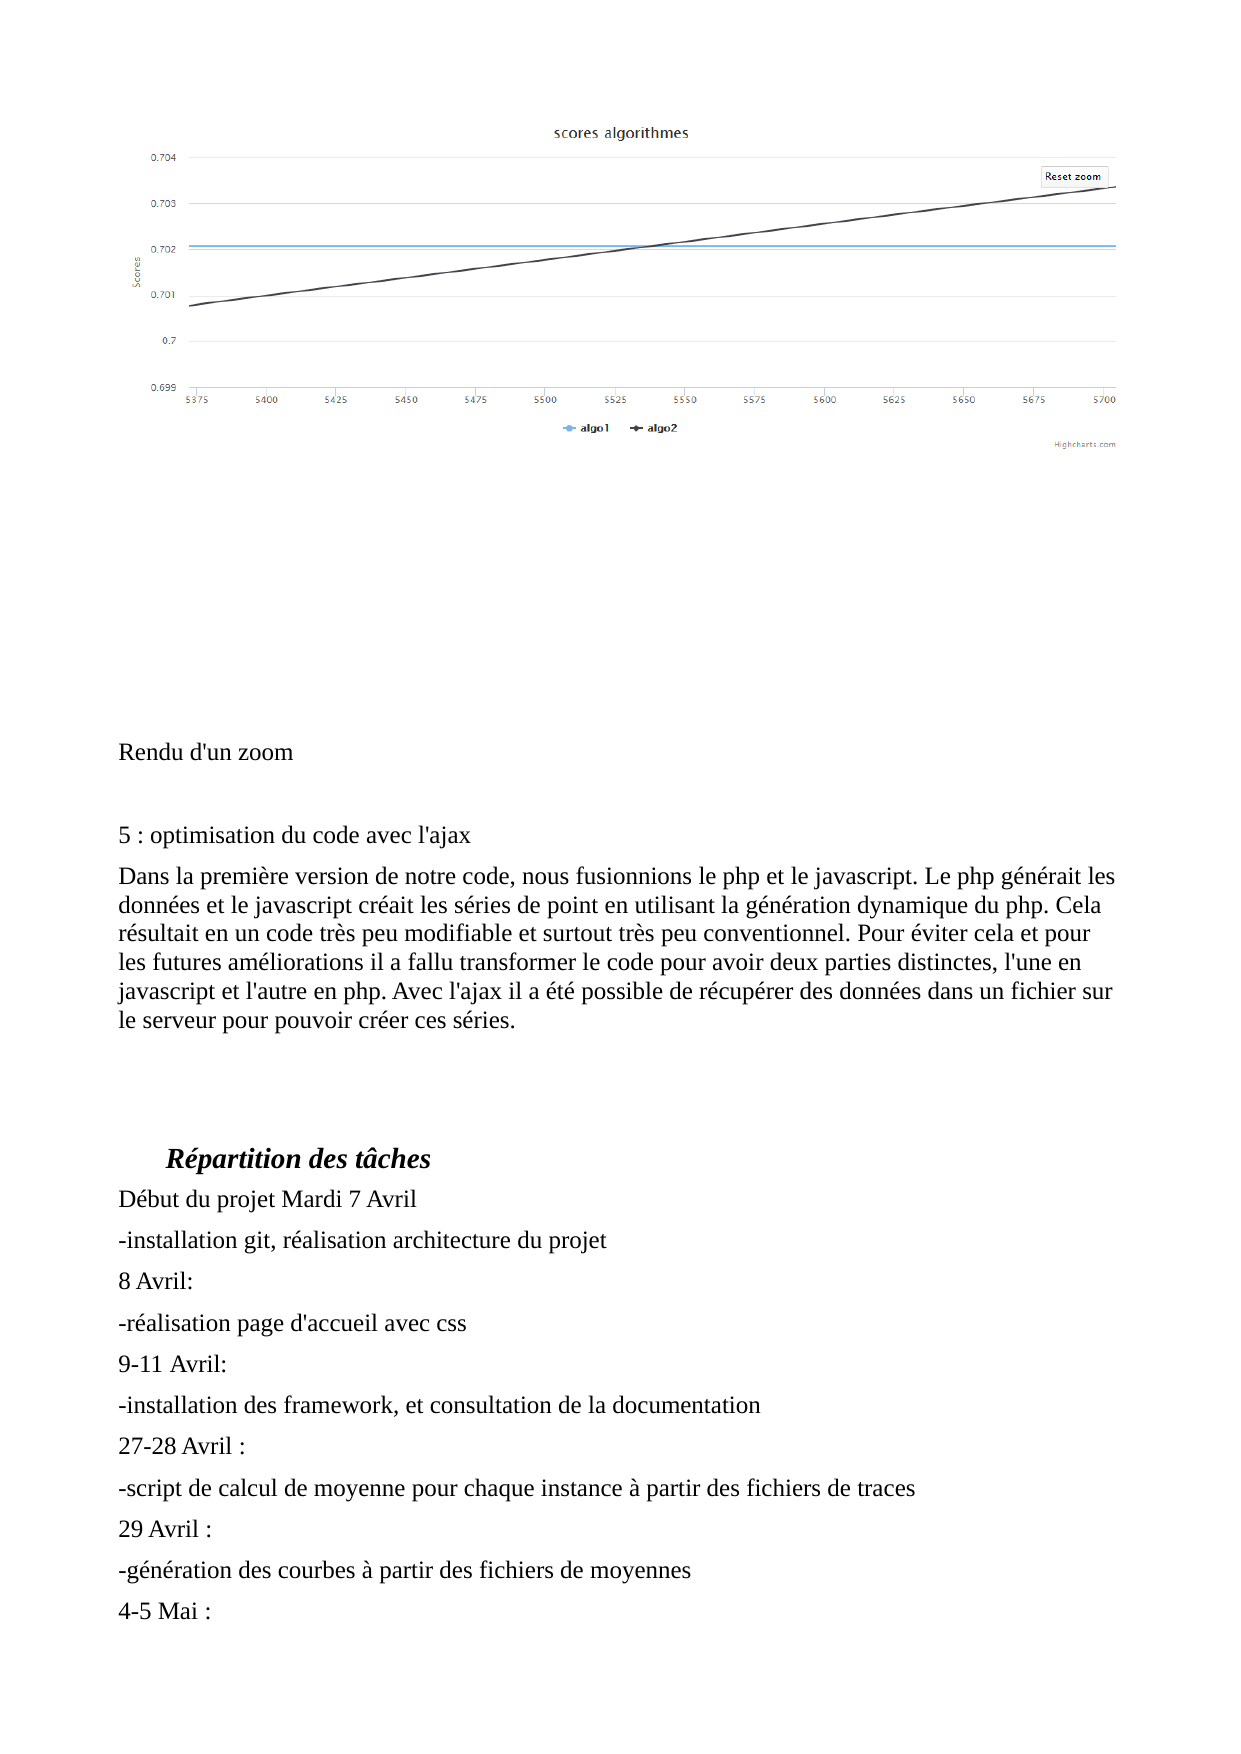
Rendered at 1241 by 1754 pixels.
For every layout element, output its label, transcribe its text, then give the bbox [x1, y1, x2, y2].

text Rendu d'un zoom [118, 737, 1122, 766]
text -installation des framework, et consultation de la documentation [118, 1390, 1122, 1419]
subtitle Répartition des tâches [165, 1142, 1122, 1175]
text -installation git, réalisation architecture du projet [118, 1225, 1122, 1254]
text Dans la première version de notre code, nous fusionnions le php et le javascript. Le php générait les données et le javascript créait les séries de point en utilisant la génération dynamique du php. Cela résultait en un code très peu modifiable et surtout très peu conventionnel. Pour éviter cela et pour les futures améliorations il a fallu transformer le code pour avoir deux parties distinctes, l'une en javascript et l'autre en php. Avec l'ajax il a été possible de récupérer des données dans un fichier sur le serveur pour pouvoir créer ces séries. [118, 861, 1122, 1033]
text 5 : optimisation du code avec l'ajax [118, 820, 1122, 848]
text 29 Avril : [118, 1514, 1122, 1543]
text 8 Avril: [118, 1266, 1122, 1295]
text -réalisation page d'accueil avec css [118, 1308, 1122, 1336]
text 9-11 Avril: [118, 1349, 1122, 1378]
text Début du projet Mardi 7 Avril [118, 1184, 1122, 1213]
text -script de calcul de moyenne pour chaque instance à partir des fichiers de traces [118, 1473, 1122, 1501]
text 4-5 Mai : [118, 1596, 1122, 1625]
text 27-28 Avril : [118, 1431, 1122, 1460]
text -génération des courbes à partir des fichiers de moyennes [118, 1555, 1122, 1584]
